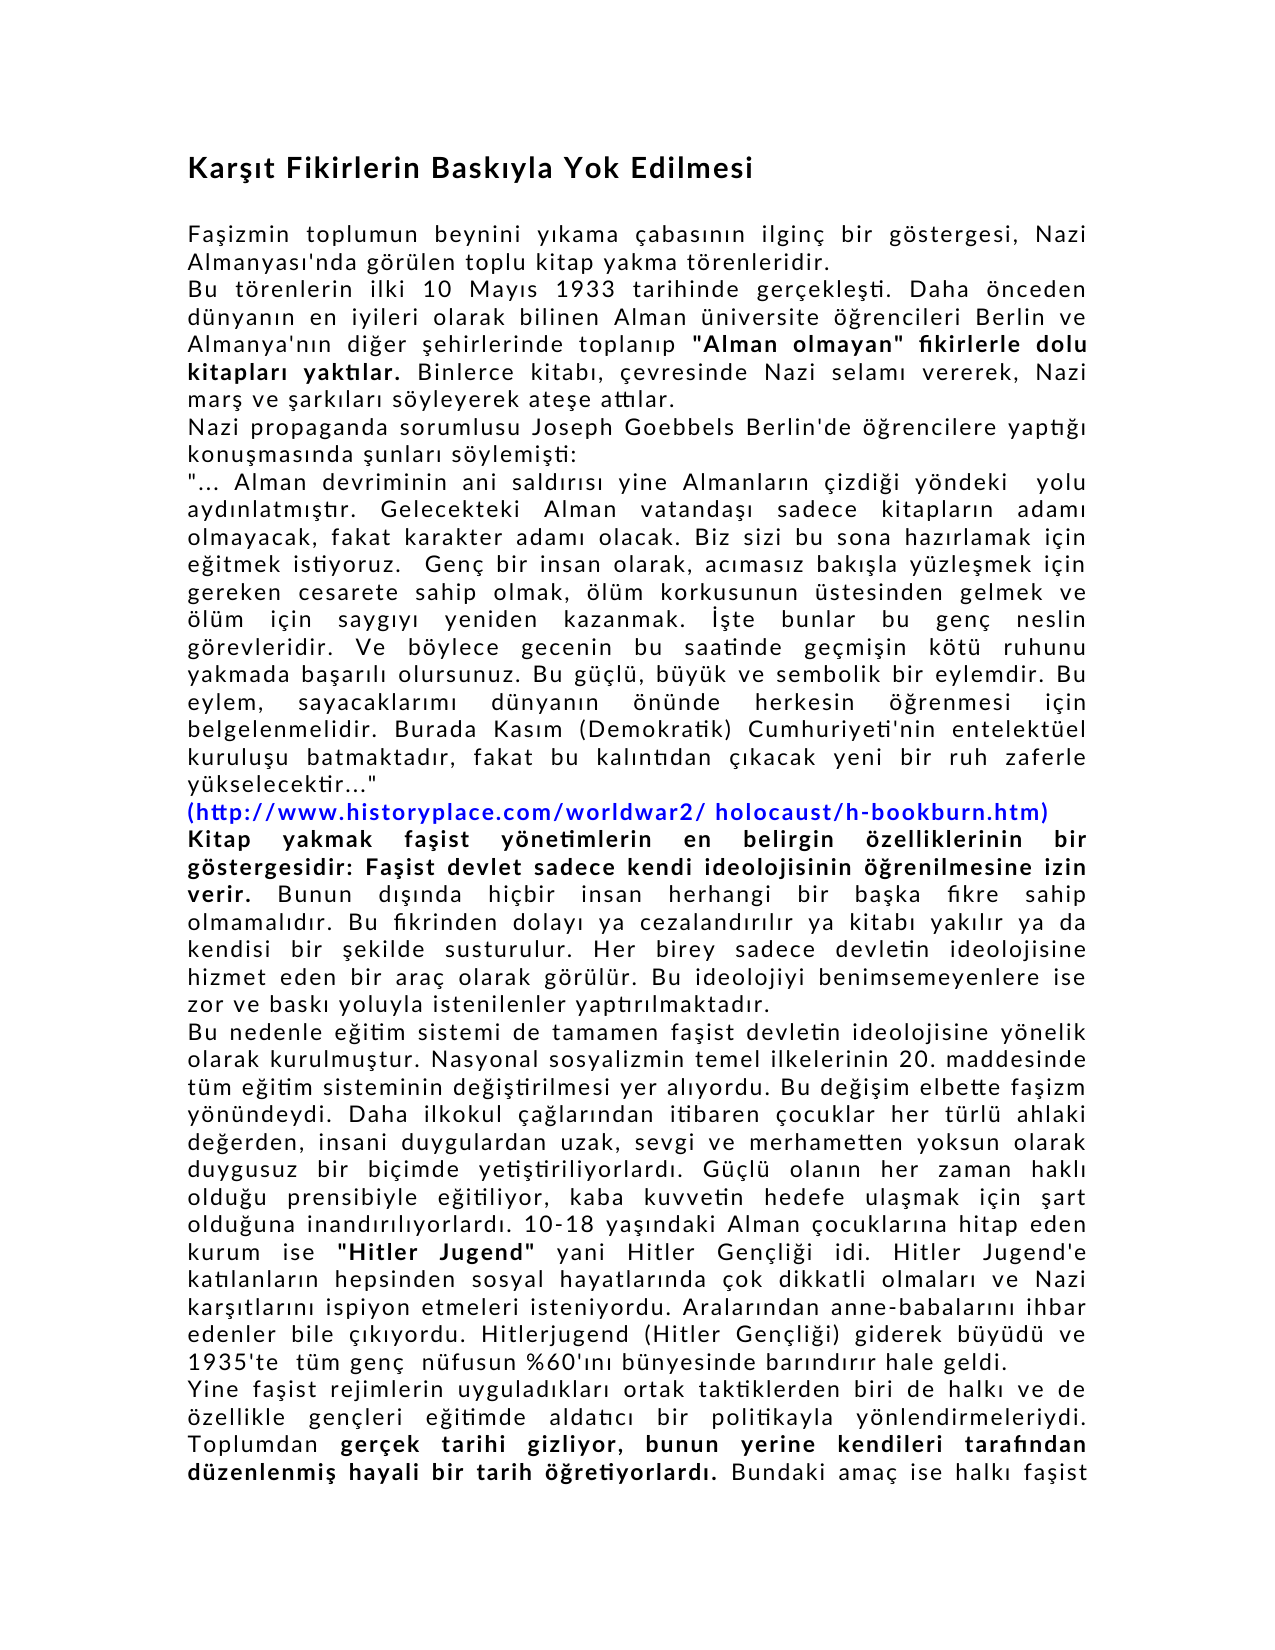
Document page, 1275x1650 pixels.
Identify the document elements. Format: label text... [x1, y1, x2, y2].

text "... Alman devriminin ani saldırısı yine Almanların çizdiği yöndeki yolu aydınlatmıştır. Gelecekteki Alman vatandaşı sadece kitapların adamı olmayacak, fakat karakter adamı olacak. Biz sizi bu sona hazırlamak için eğitmek istiyoruz. Genç bir insan olarak, acımasız bakışla yüzleşmek için gereken cesarete sahip olmak, ölüm korkusunun üstesinden gelmek ve ölüm için saygıyı yeniden kazanmak. İşte bunlar bu genç neslin görevleridir. Ve böylece gecenin bu saatinde geçmişin kötü ruhunu yakmada başarılı olursunuz. Bu güçlü, büyük ve sembolik bir eylemdir. Bu eylem, sayacaklarımı dünyanın önünde herkesin öğrenmesi için belgelenmelidir. Burada Kasım (Demokratik) Cumhuriyeti'nin entelektüel kuruluşu batmaktadır, fakat bu kalıntıdan çıkacak yeni bir ruh zaferle yükselecektir..." [187, 467, 1087, 797]
text Yine faşist rejimlerin uyguladıkları ortak taktiklerden biri de halkı ve de özellikle gençleri eğitimde aldatıcı bir politikayla yönlendirmeleriydi. Toplumdan gerçek tarihi gizliyor, bunun yerine kendileri tarafından düzenlenmiş hayali bir tarih öğretiyorlardı. Bundaki amaç ise halkı faşist [187, 1375, 1087, 1485]
text Faşizmin toplumun beynini yıkama çabasının ilginç bir göstergesi, Nazi Almanyası'nda görülen toplu kitap yakma törenleridir. [187, 220, 1087, 275]
text (http://www.historyplace.com/worldwar2/ holocaust/h-bookburn.htm) [187, 797, 1087, 825]
text Karşıt Fikirlerin Baskıyla Yok Edilmesi [187, 150, 1087, 185]
text Nazi propaganda sorumlusu Joseph Goebbels Berlin'de öğrencilere yaptığı konuşmasında şunları söylemişti: [187, 412, 1087, 467]
text Bu törenlerin ilki 10 Mayıs 1933 tarihinde gerçekleşti. Daha önceden dünyanın en iyileri olarak bilinen Alman üniversite öğrencileri Berlin ve Almanya'nın diğer şehirlerinde toplanıp "Alman olmayan" fikirlerle dolu kitapları yaktılar. Binlerce kitabı, çevresinde Nazi selamı vererek, Nazi marş ve şarkıları söyleyerek ateşe attılar. [187, 275, 1087, 412]
text Kitap yakmak faşist yönetimlerin en belirgin özelliklerinin bir göstergesidir: Faşist devlet sadece kendi ideolojisinin öğrenilmesine izin verir. Bunun dışında hiçbir insan herhangi bir başka fikre sahip olmamalıdır. Bu fikrinden dolayı ya cezalandırılır ya kitabı yakılır ya da kendisi bir şekilde susturulur. Her birey sadece devletin ideolojisine hizmet eden bir araç olarak görülür. Bu ideolojiyi benimsemeyenlere ise zor ve baskı yoluyla istenilenler yaptırılmaktadır. [187, 825, 1087, 1017]
text Bu nedenle eğitim sistemi de tamamen faşist devletin ideolojisine yönelik olarak kurulmuştur. Nasyonal sosyalizmin temel ilkelerinin 20. maddesinde tüm eğitim sisteminin değiştirilmesi yer alıyordu. Bu değişim elbette faşizm yönündeydi. Daha ilkokul çağlarından itibaren çocuklar her türlü ahlaki değerden, insani duygulardan uzak, sevgi ve merhametten yoksun olarak duygusuz bir biçimde yetiştiriliyorlardı. Güçlü olanın her zaman haklı olduğu prensibiyle eğitiliyor, kaba kuvvetin hedefe ulaşmak için şart olduğuna inandırılıyorlardı. 10-18 yaşındaki Alman çocuklarına hitap eden kurum ise "Hitler Jugend" yani Hitler Gençliği idi. Hitler Jugend'e katılanların hepsinden sosyal hayatlarında çok dikkatli olmaları ve Nazi karşıtlarını ispiyon etmeleri isteniyordu. Aralarından anne-babalarını ihbar edenler bile çıkıyordu. Hitlerjugend (Hitler Gençliği) giderek büyüdü ve 1935'te tüm genç nüfusun %60'ını bünyesinde barındırır hale geldi. [187, 1017, 1087, 1375]
